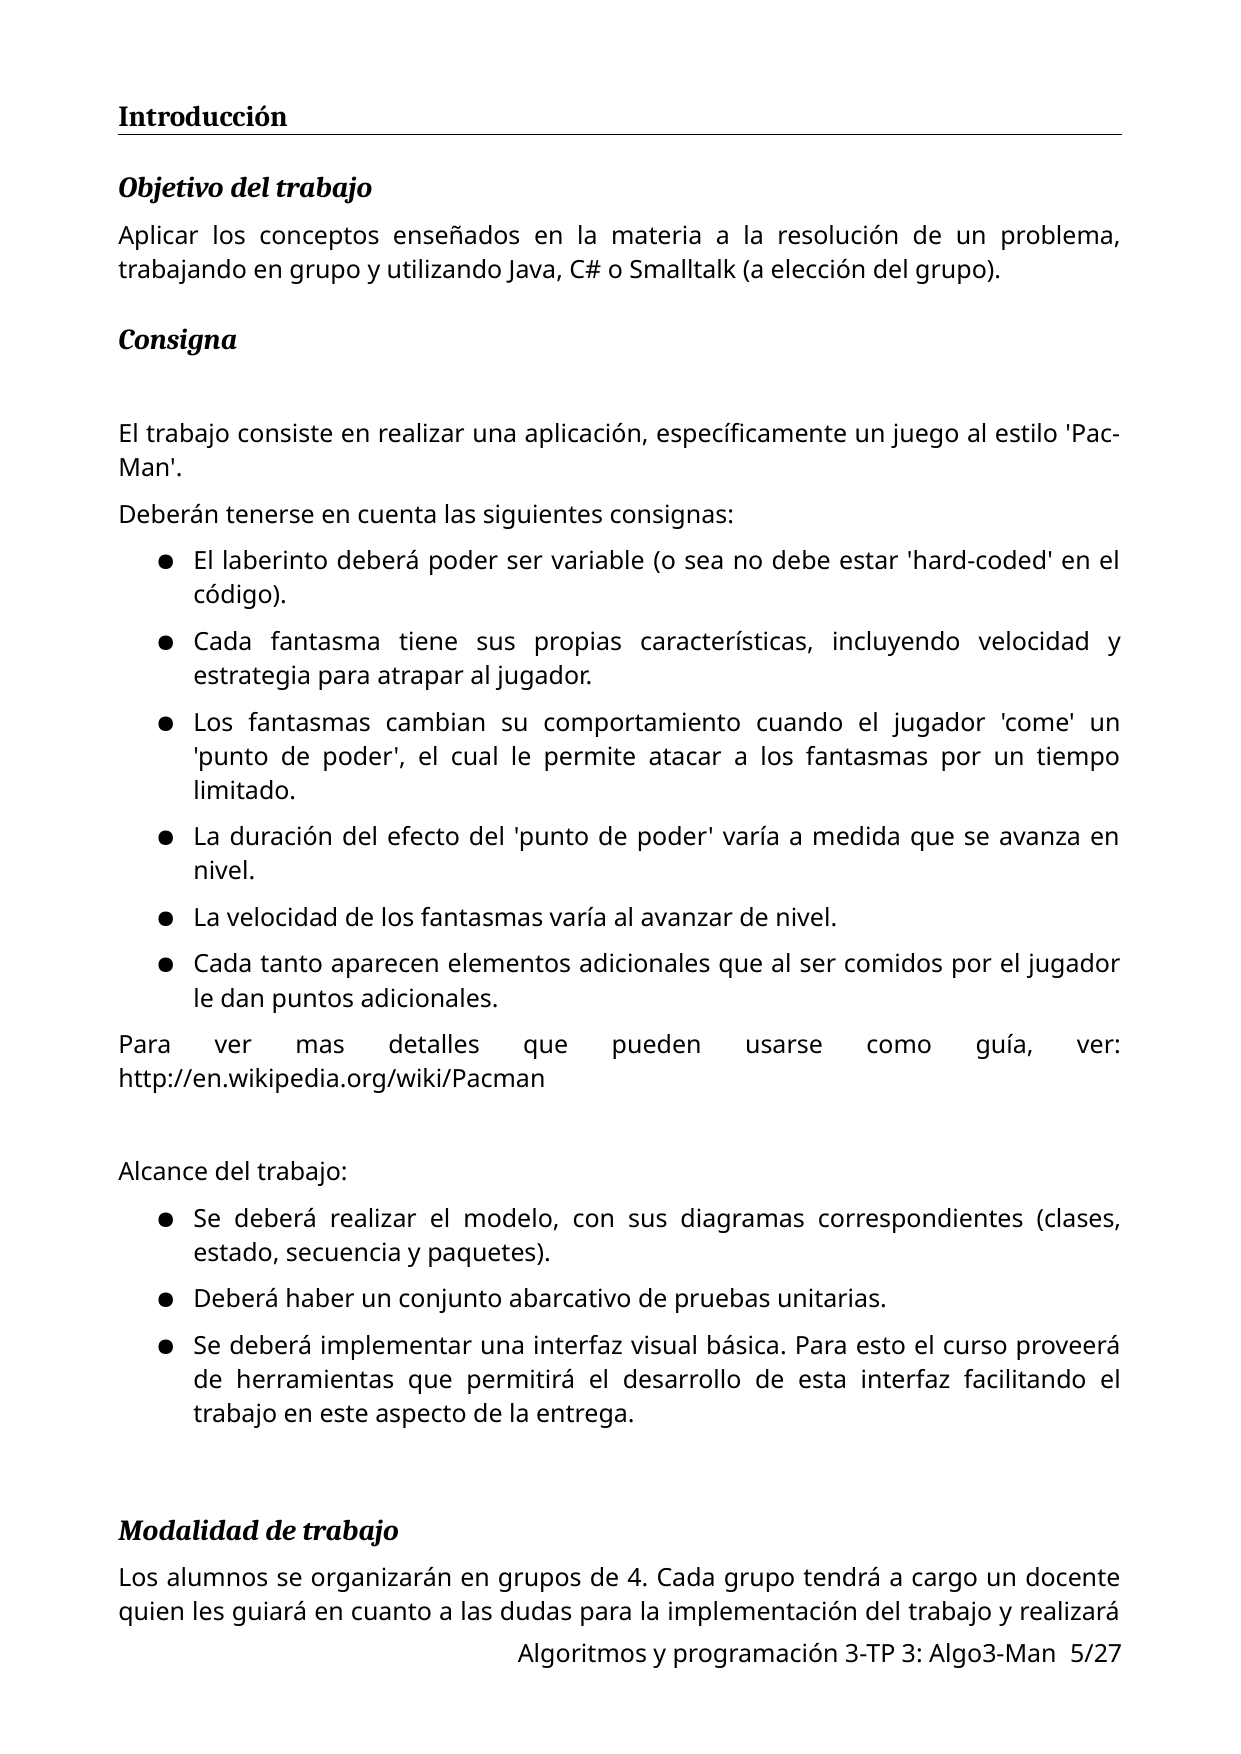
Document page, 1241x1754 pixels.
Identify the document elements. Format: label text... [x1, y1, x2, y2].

subtitle Modalidad de trabajo [118, 1514, 1122, 1547]
subtitle Consigna [118, 323, 1122, 357]
text Aplicar los conceptos enseñados en la materia a la resolución de un problema, trabajando en grupo y utilizando Java, C# o Smalltalk (a elección del grupo). [118, 218, 1122, 286]
text El trabajo consiste en realizar una aplicación, específicamente un juego al estilo 'Pac-Man'. [118, 416, 1122, 484]
list Cada tanto aparecen elementos adicionales que al ser comidos por el jugador le dan puntos adicionales. [156, 946, 1122, 1014]
list Cada fantasma tiene sus propias características, incluyendo velocidad y estrategia para atrapar al jugador. [156, 624, 1122, 692]
list Se deberá realizar el modelo, con sus diagramas correspondientes (clases, estado, secuencia y paquetes). [156, 1201, 1122, 1269]
text Los alumnos se organizarán en grupos de 4. Cada grupo tendrá a cargo un docente quien les guiará en cuanto a las dudas para la implementación del trabajo y realizará [118, 1560, 1122, 1628]
subtitle Objetivo del trabajo [118, 172, 1122, 205]
list Los fantasmas cambian su comportamiento cuando el jugador 'come' un 'punto de poder', el cual le permite atacar a los fantasmas por un tiempo limitado. [156, 704, 1122, 806]
list El laberinto deberá poder ser variable (o sea no debe estar 'hard-coded' en el código). [156, 543, 1122, 611]
list La duración del efecto del 'punto de poder' varía a medida que se avanza en nivel. [156, 819, 1122, 887]
text Para ver mas detalles que pueden usarse como guía, ver: http://en.wikipedia.org/wiki/Pacman [118, 1027, 1122, 1095]
subtitle Introducción [118, 100, 1122, 134]
list La velocidad de los fantasmas varía al avanzar de nivel. [156, 899, 1122, 934]
list Deberá haber un conjunto abarcativo de pruebas unitarias. [156, 1281, 1122, 1315]
list Se deberá implementar una interfaz visual básica. Para esto el curso proveerá de herramientas que permitirá el desarrollo de esta interfaz facilitando el trabajo en este aspecto de la entrega. [156, 1328, 1122, 1430]
text Deberán tenerse en cuenta las siguientes consignas: [118, 496, 1122, 531]
text Alcance del trabajo: [118, 1154, 1122, 1188]
